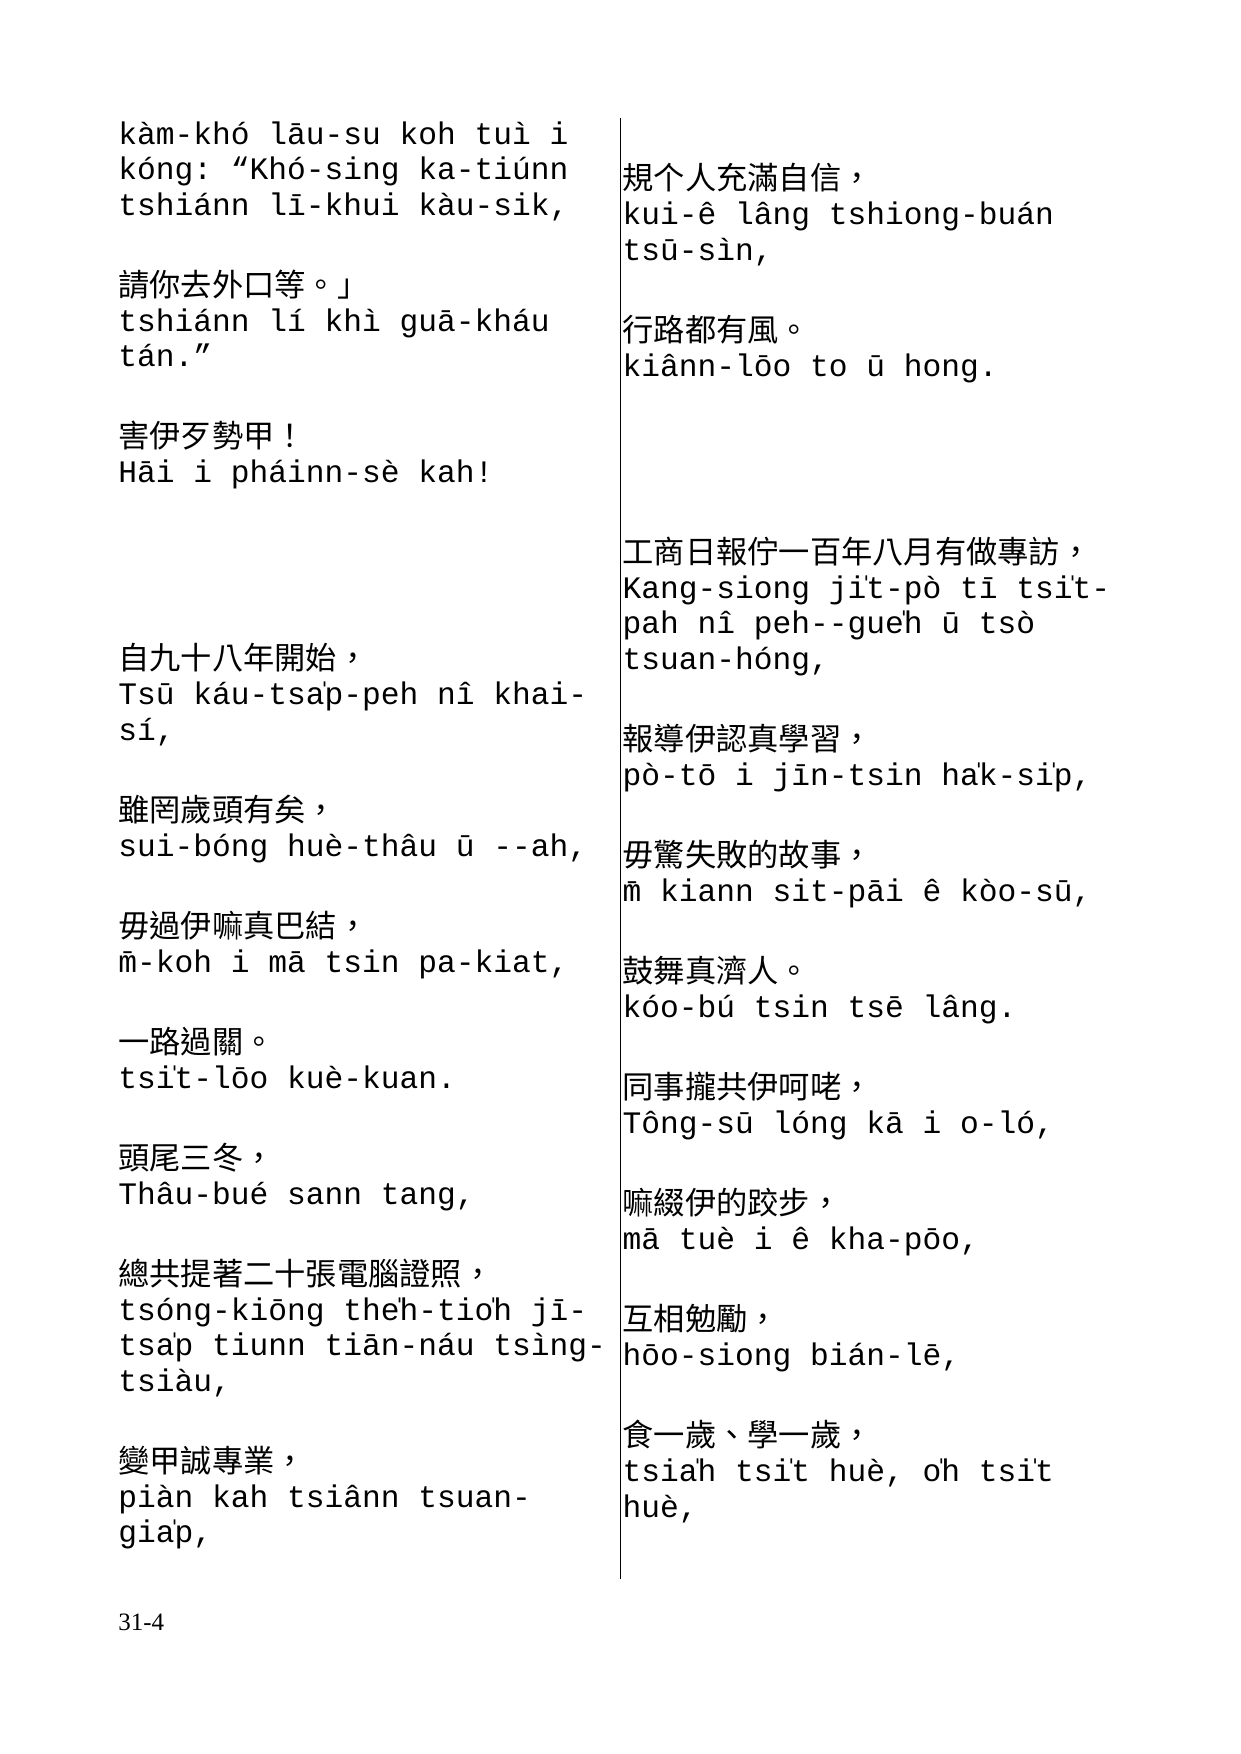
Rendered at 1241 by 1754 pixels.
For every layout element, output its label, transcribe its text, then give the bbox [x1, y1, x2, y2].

text 自九十八年開始， [118, 633, 618, 679]
text 毋驚失敗的故事， [622, 830, 1122, 875]
text 總共提著二十張電腦證照， [118, 1249, 618, 1294]
text 雖罔歲頭有矣， [118, 785, 618, 830]
text pò-tō i jīn-tsin ha̍k-si̍p, [622, 759, 1122, 795]
text 工商日報佇一百年八月有做專訪， [622, 527, 1122, 572]
text Tông-sū lóng kā i o-ló, [622, 1107, 1122, 1143]
text m̄ kiann sit-pāi ê kòo-sū, [622, 875, 1122, 911]
text Hāi i pháinn-sè kah! [118, 456, 618, 492]
text 鼓舞真濟人。 [622, 946, 1122, 991]
text m̄-koh i mā tsin pa-kiat, [118, 946, 618, 982]
text 毋過伊嘛真巴結， [118, 901, 618, 946]
text Kang-siong ji̍t-pò tī tsi̍t-pah nî peh--gue̍h ū tsò tsuan-hóng, [622, 572, 1122, 679]
text 互相勉勵， [622, 1294, 1122, 1339]
text 嘛綴伊的跤步， [622, 1178, 1122, 1223]
text 變甲誠專業， [118, 1436, 618, 1481]
text hōo-siong bián-lē, [622, 1339, 1122, 1375]
text 報導伊認真學習， [622, 714, 1122, 759]
text kiânn-lōo to ū hong. [622, 350, 1122, 386]
text kui-ê lâng tshiong-buán tsū-sìn, [622, 199, 1122, 269]
text 一路過關。 [118, 1017, 618, 1062]
text tsia̍h tsi̍t huè, o̍h tsi̍t huè, [622, 1456, 1122, 1526]
text 害伊歹勢甲！ [118, 411, 618, 456]
text mā tuè i ê kha-pōo, [622, 1223, 1122, 1259]
text 規个人充滿自信， [622, 153, 1122, 199]
text tshiánn lí khì guā-kháu tán.” [118, 305, 618, 376]
text 行路都有風。 [622, 305, 1122, 350]
text Tsū káu-tsa̍p-peh nî khai-sí, [118, 679, 618, 749]
text tsi̍t-lōo kuè-kuan. [118, 1062, 618, 1098]
text 頭尾三冬， [118, 1133, 618, 1178]
text kóo-bú tsin tsē lâng. [622, 991, 1122, 1027]
text Thâu-bué sann tang, [118, 1178, 618, 1214]
text 同事攏共伊呵咾， [622, 1062, 1122, 1107]
text 請你去外口等。」 [118, 260, 618, 305]
text 食一歲、學一歲， [622, 1410, 1122, 1456]
text sui-bóng huè-thâu ū --ah, [118, 830, 618, 866]
text tsóng-kiōng the̍h-tio̍h jī-tsa̍p tiunn tiān-náu tsìng-tsiàu, [118, 1294, 618, 1401]
text kàm-khó lāu-su koh tuì i kóng: “Khó-sing ka-tiúnn tshiánn lī-khui kàu-sik, [118, 118, 618, 224]
text piàn kah tsiânn tsuan-gia̍p, [118, 1481, 618, 1552]
